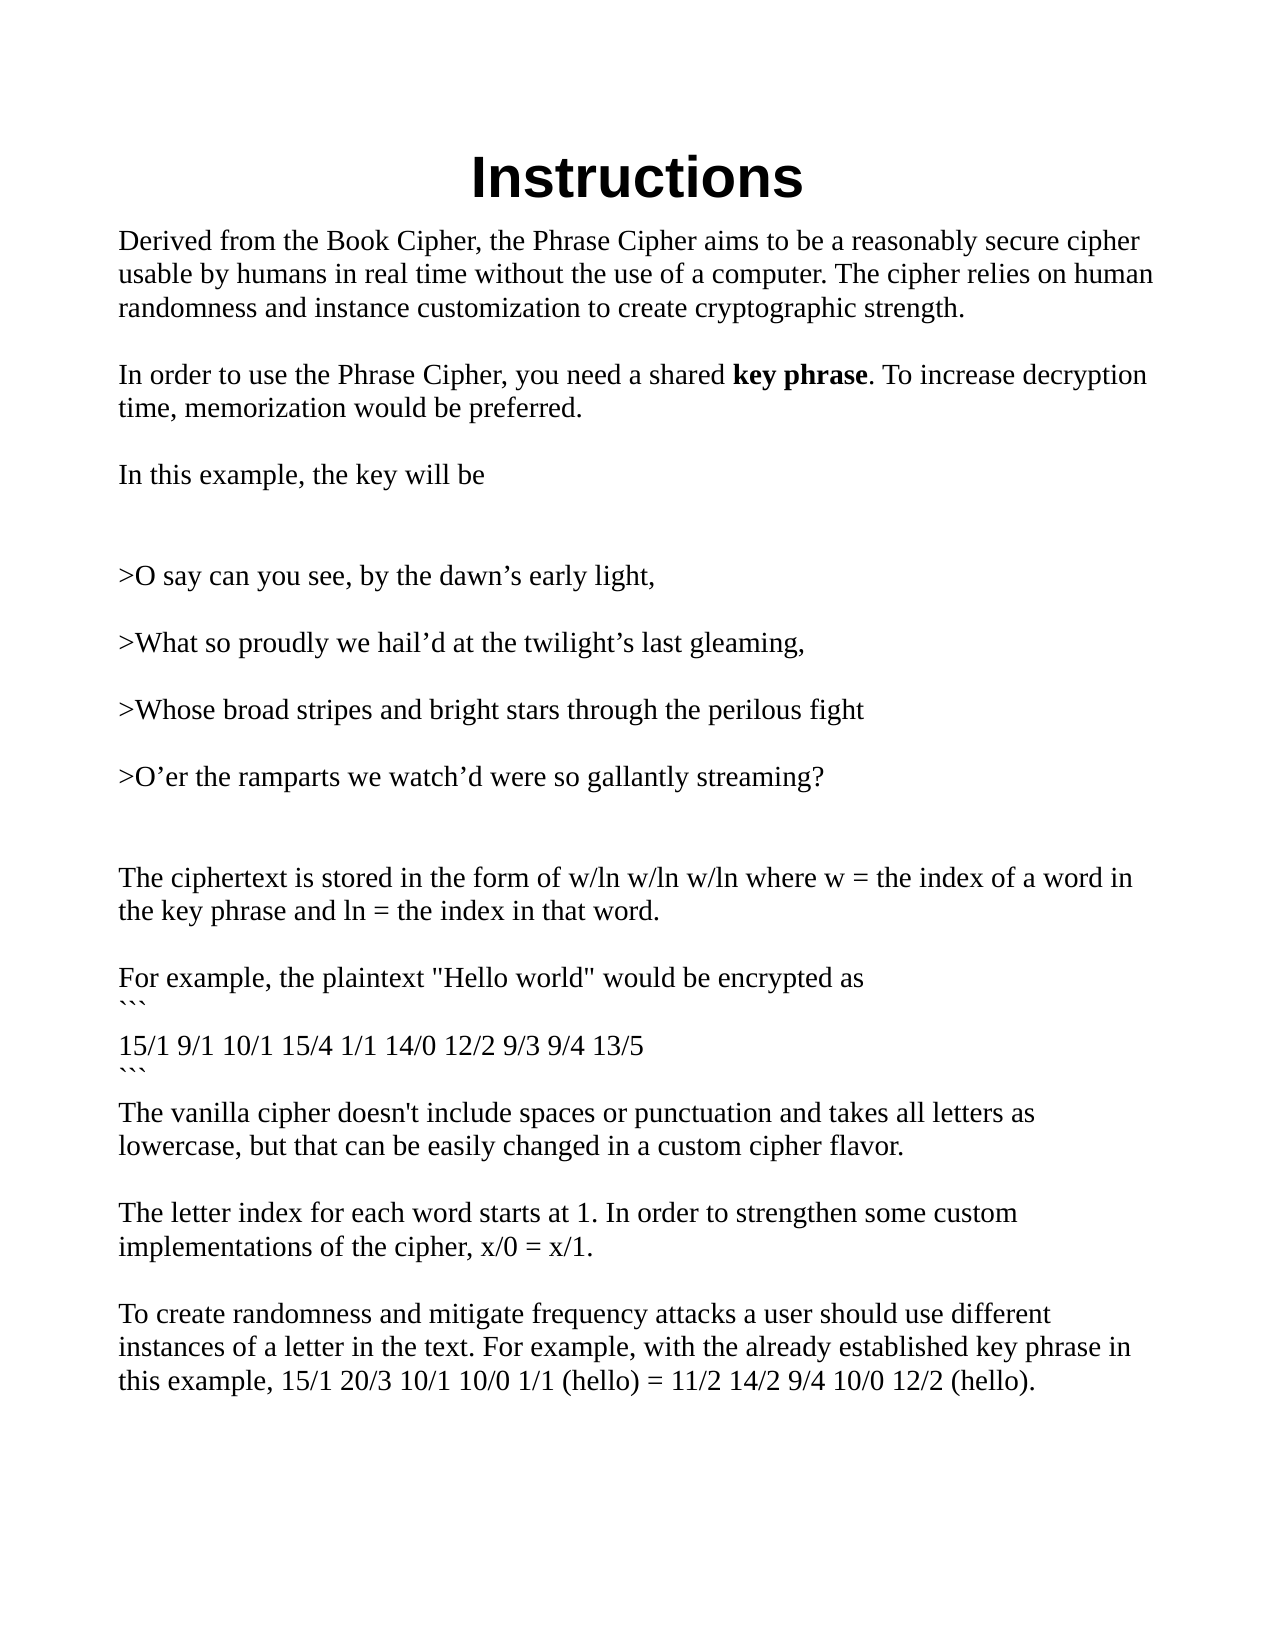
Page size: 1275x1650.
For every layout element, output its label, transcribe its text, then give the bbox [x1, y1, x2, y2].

text >O say can you see, by the dawn’s early light, [118, 558, 1157, 592]
title Instructions [118, 143, 1157, 210]
text In order to use the Phrase Cipher, you need a shared key phrase. To increase decryption time, memorization would be preferred. [118, 357, 1157, 424]
text For example, the plaintext "Hello world" would be encrypted as [118, 961, 1157, 994]
text 15/1 9/1 10/1 15/4 1/1 14/0 12/2 9/3 9/4 13/5 [118, 1028, 1157, 1061]
text To create randomness and mitigate frequency attacks a user should use different instances of a letter in the text. For example, with the already established key phrase in this example, 15/1 20/3 10/1 10/0 1/1 (hello) = 11/2 14/2 9/4 10/0 12/2 (hello). [118, 1296, 1157, 1397]
text The ciphertext is stored in the form of w/ln w/ln w/ln where w = the index of a word in the key phrase and ln = the index in that word. [118, 860, 1157, 927]
text ``` [118, 994, 1157, 1028]
text >Whose broad stripes and bright stars through the perilous fight [118, 692, 1157, 726]
text The vanilla cipher doesn't include spaces or punctuation and takes all letters as lowercase, but that can be easily changed in a custom cipher flavor. [118, 1095, 1157, 1162]
text Derived from the Book Cipher, the Phrase Cipher aims to be a reasonably secure cipher usable by humans in real time without the use of a computer. The cipher relies on human randomness and instance customization to create cryptographic strength. [118, 223, 1157, 323]
text >O’er the ramparts we watch’d were so gallantly streaming? [118, 759, 1157, 793]
text ``` [118, 1061, 1157, 1095]
text >What so proudly we hail’d at the twilight’s last gleaming, [118, 625, 1157, 659]
text In this example, the key will be [118, 457, 1157, 491]
text The letter index for each word starts at 1. In order to strengthen some custom implementations of the cipher, x/0 = x/1. [118, 1195, 1157, 1262]
